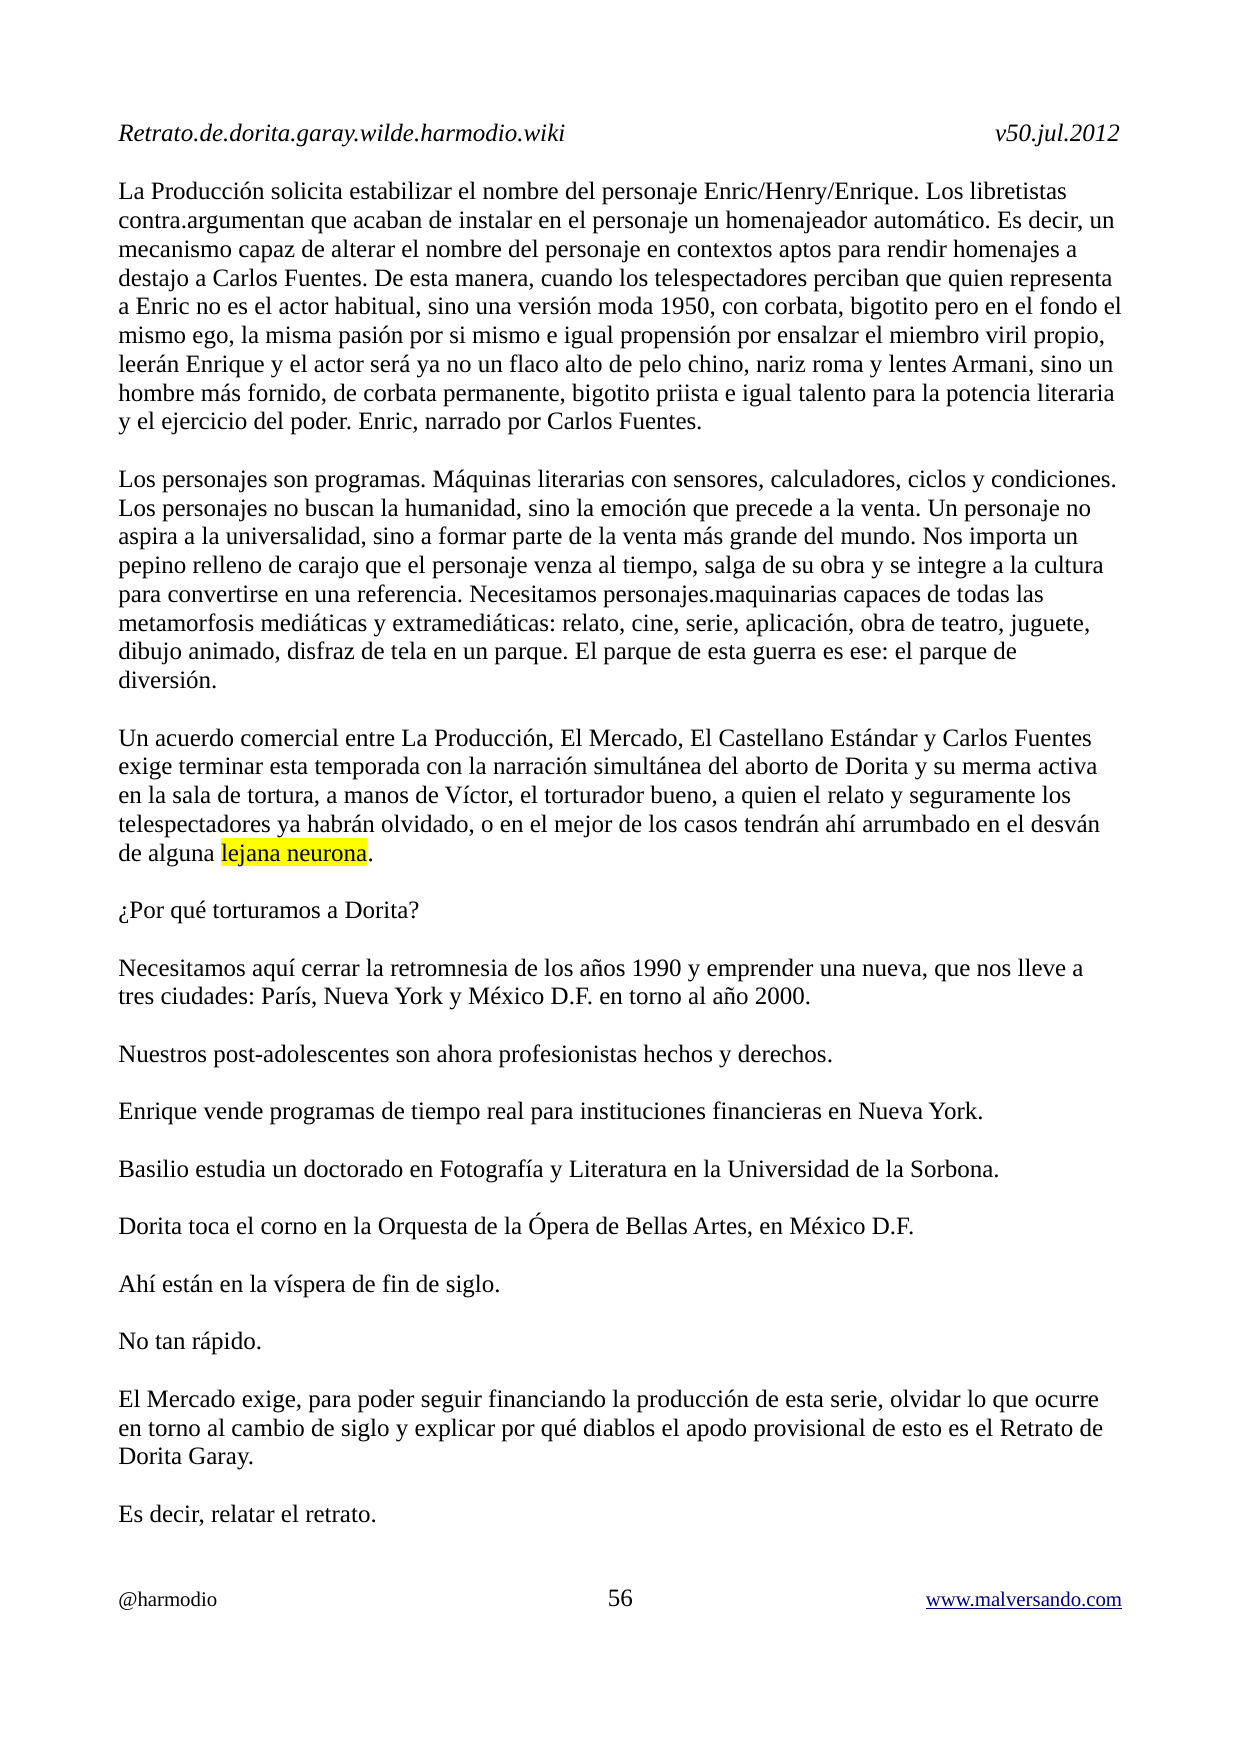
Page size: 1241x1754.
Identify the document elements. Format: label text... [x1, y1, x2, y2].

text Enrique vende programas de tiempo real para instituciones financieras en Nueva York. [118, 1096, 1122, 1125]
text El Mercado exige, para poder seguir financiando la producción de esta serie, olvidar lo que ocurre en torno al cambio de siglo y explicar por qué diablos el apodo provisional de esto es el Retrato de Dorita Garay. [118, 1384, 1122, 1470]
text La Producción solicita estabilizar el nombre del personaje Enric/Henry/Enrique. Los libretistas contra.argumentan que acaban de instalar en el personaje un homenajeador automático. Es decir, un mecanismo capaz de alterar el nombre del personaje en contextos aptos para rendir homenajes a destajo a Carlos Fuentes. De esta manera, cuando los telespectadores perciban que quien representa a Enric no es el actor habitual, sino una versión moda 1950, con corbata, bigotito pero en el fondo el mismo ego, la misma pasión por si mismo e igual propensión por ensalzar el miembro viril propio, leerán Enrique y el actor será ya no un flaco alto de pelo chino, nariz roma y lentes Armani, sino un hombre más fornido, de corbata permanente, bigotito priista e igual talento para la potencia literaria y el ejercicio del poder. Enric, narrado por Carlos Fuentes. [118, 176, 1122, 435]
text No tan rápido. [118, 1326, 1122, 1355]
text Los personajes son programas. Máquinas literarias con sensores, calculadores, ciclos y condiciones. Los personajes no buscan la humanidad, sino la emoción que precede a la venta. Un personaje no aspira a la universalidad, sino a formar parte de la venta más grande del mundo. Nos importa un pepino relleno de carajo que el personaje venza al tiempo, salga de su obra y se integre a la cultura para convertirse en una referencia. Necesitamos personajes.maquinarias capaces de todas las metamorfosis mediáticas y extramediáticas: relato, cine, serie, aplicación, obra de teatro, juguete, dibujo animado, disfraz de tela en un parque. El parque de esta guerra es ese: el parque de diversión. [118, 464, 1122, 694]
text Es decir, relatar el retrato. [118, 1499, 1122, 1528]
text Dorita toca el corno en la Orquesta de la Ópera de Bellas Artes, en México D.F. [118, 1211, 1122, 1240]
text ¿Por qué torturamos a Dorita? [118, 895, 1122, 924]
text Necesitamos aquí cerrar la retromnesia de los años 1990 y emprender una nueva, que nos lleve a tres ciudades: París, Nueva York y México D.F. en torno al año 2000. [118, 953, 1122, 1010]
text Ahí están en la víspera de fin de siglo. [118, 1269, 1122, 1298]
text Basilio estudia un doctorado en Fotografía y Literatura en la Universidad de la Sorbona. [118, 1154, 1122, 1183]
text Nuestros post-adolescentes son ahora profesionistas hechos y derechos. [118, 1039, 1122, 1068]
text Un acuerdo comercial entre La Producción, El Mercado, El Castellano Estándar y Carlos Fuentes exige terminar esta temporada con la narración simultánea del aborto de Dorita y su merma activa en la sala de tortura, a manos de Víctor, el torturador bueno, a quien el relato y seguramente los telespectadores ya habrán olvidado, o en el mejor de los casos tendrán ahí arrumbado en el desván de alguna lejana neurona. [118, 723, 1122, 866]
